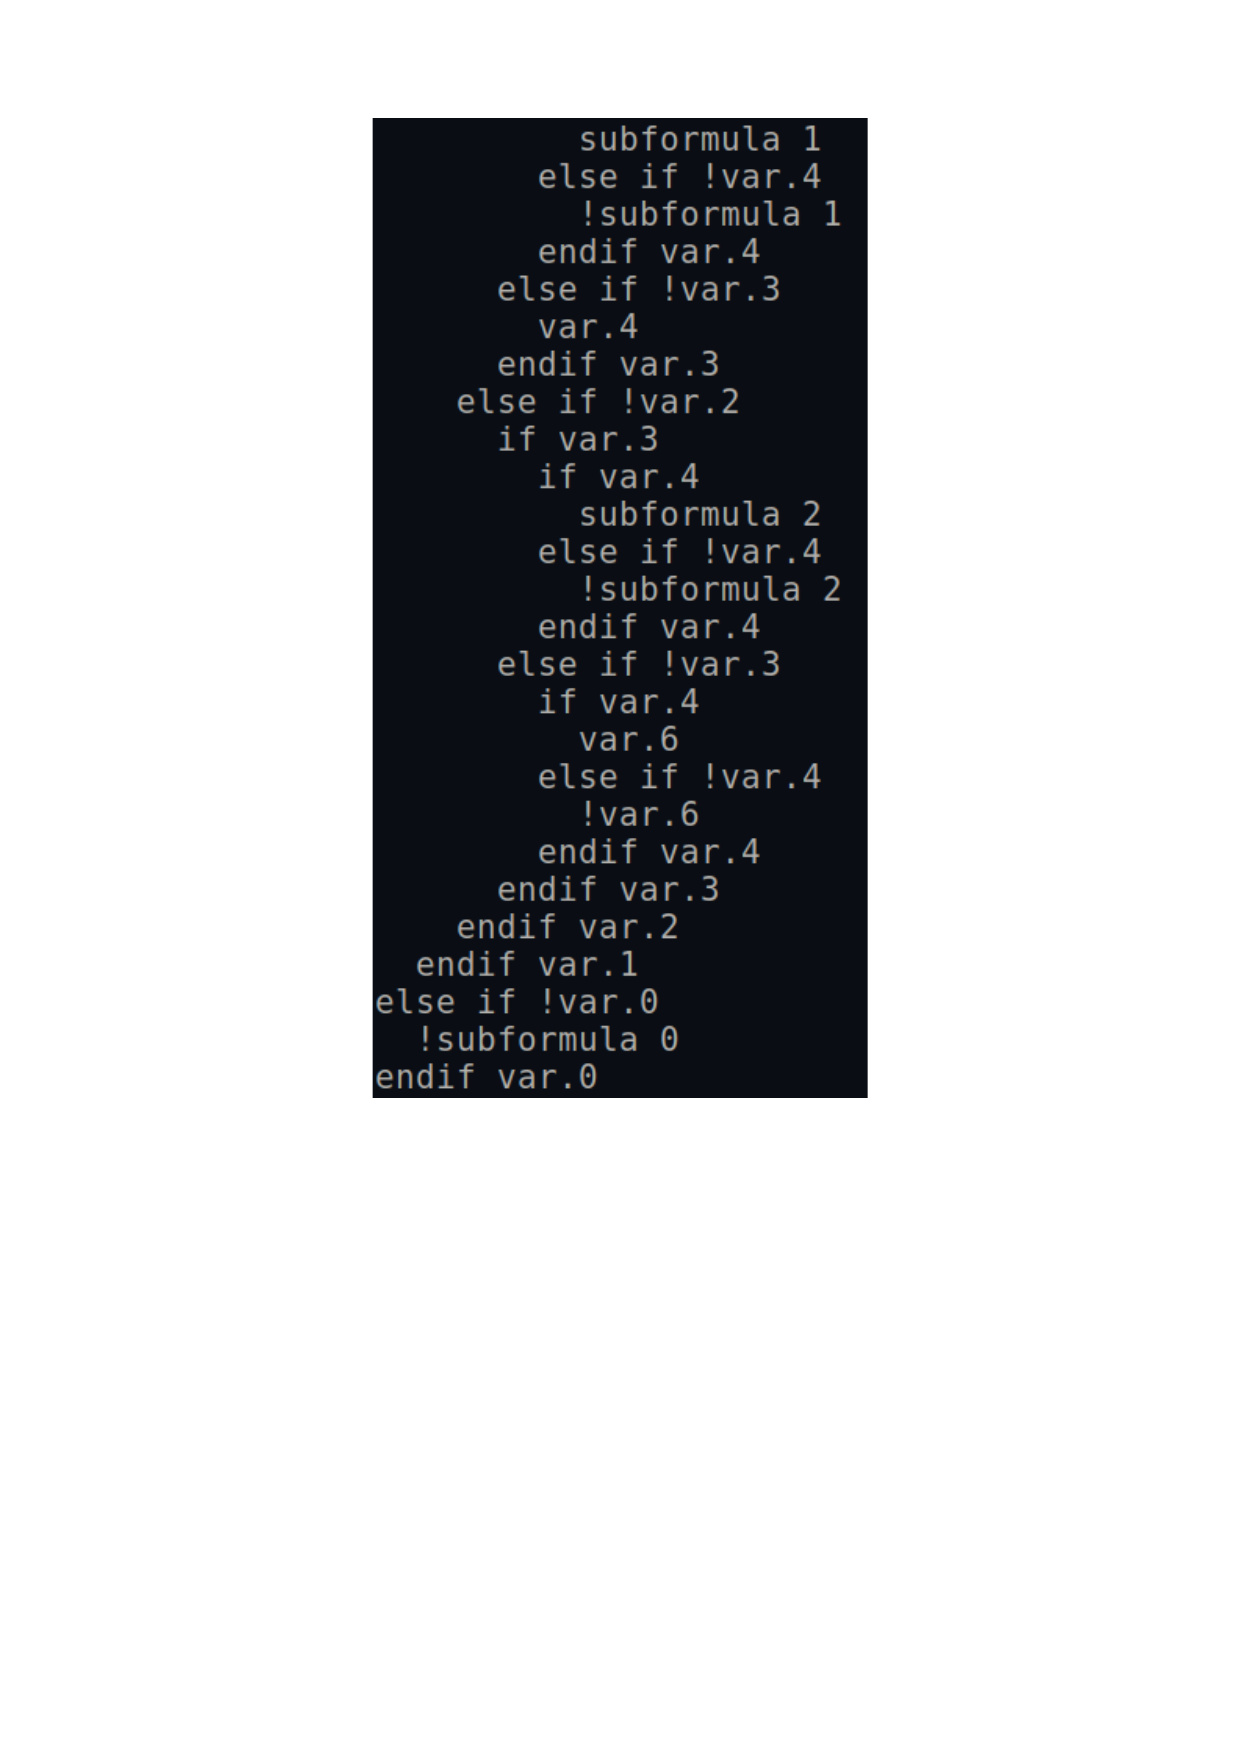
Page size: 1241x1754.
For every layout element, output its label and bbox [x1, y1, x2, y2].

picture [372, 118, 868, 1098]
